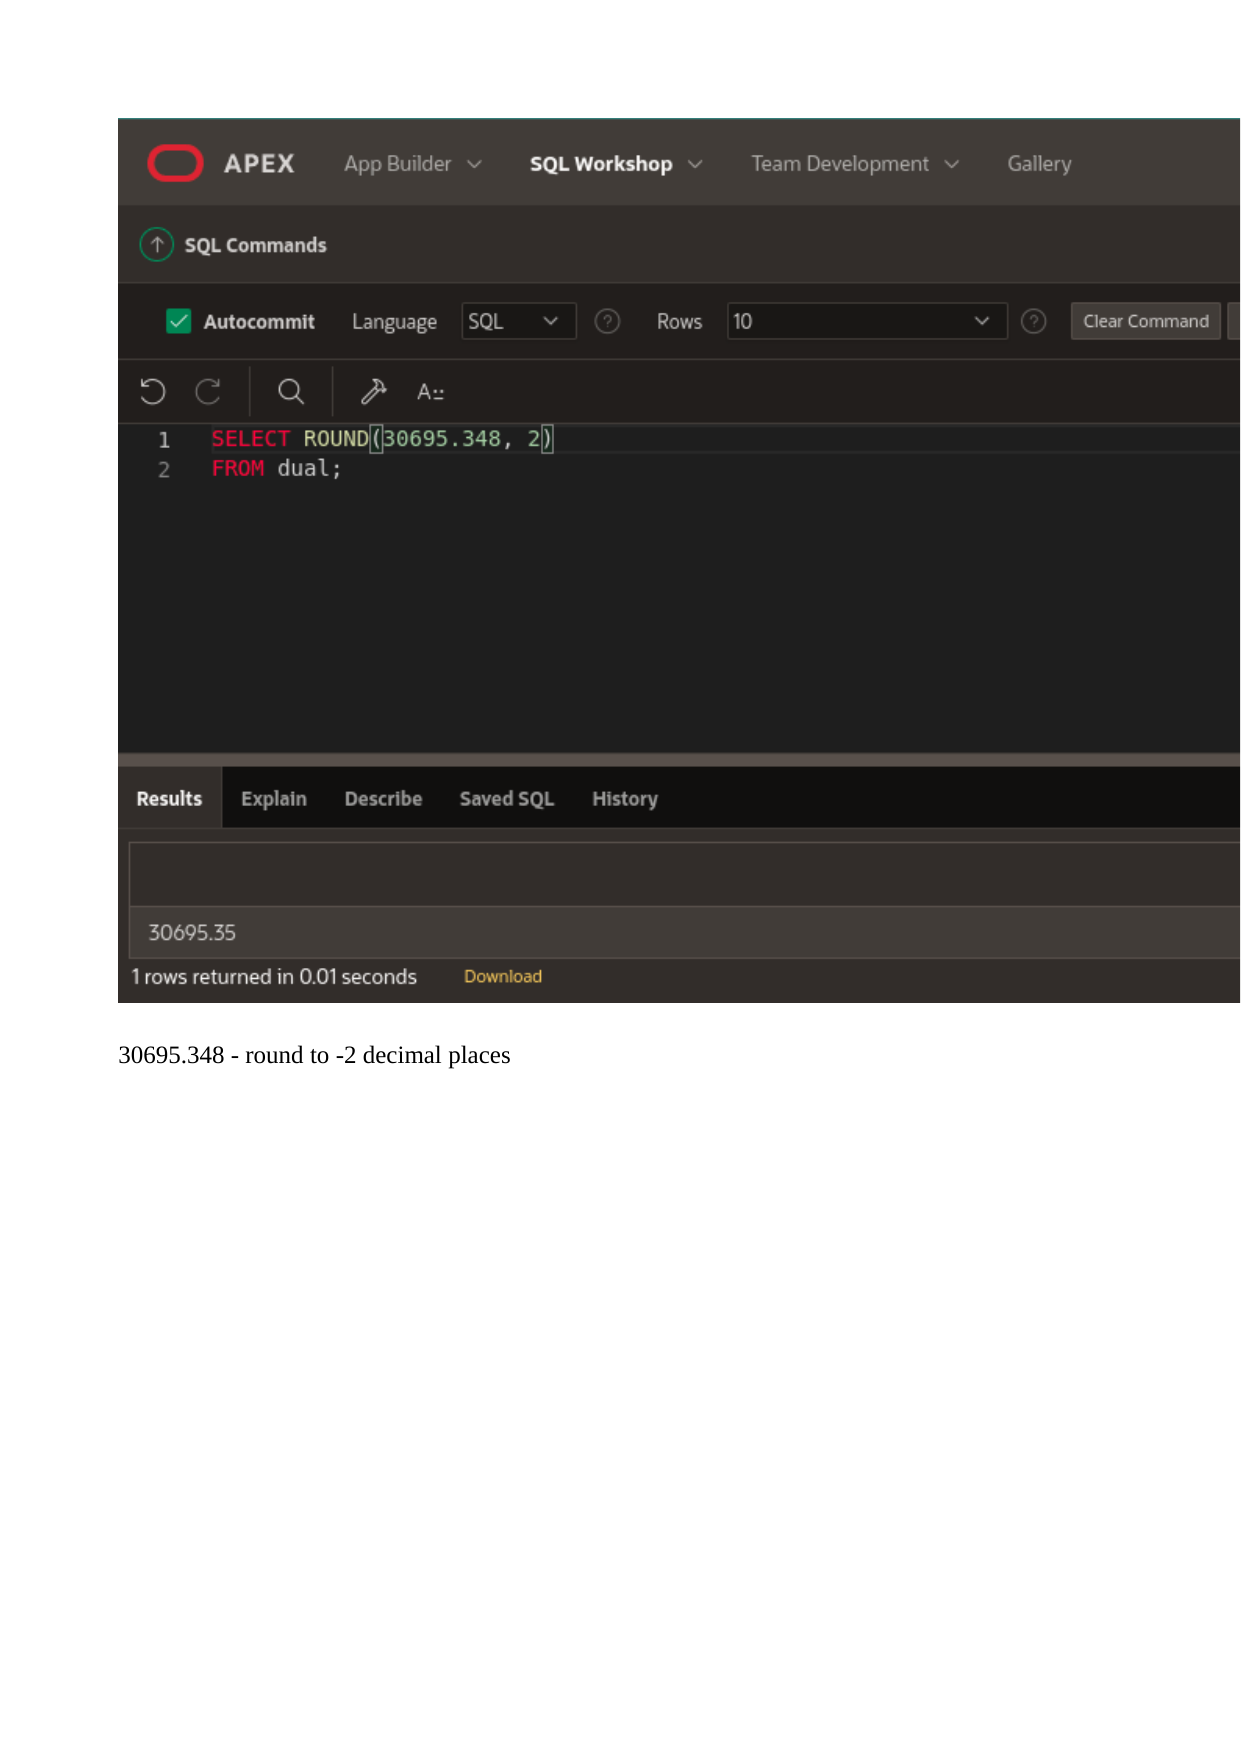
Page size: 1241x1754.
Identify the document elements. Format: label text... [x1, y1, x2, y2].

picture [118, 118, 1241, 1003]
text 30695.348 - round to -2 decimal places [118, 1040, 1122, 1068]
